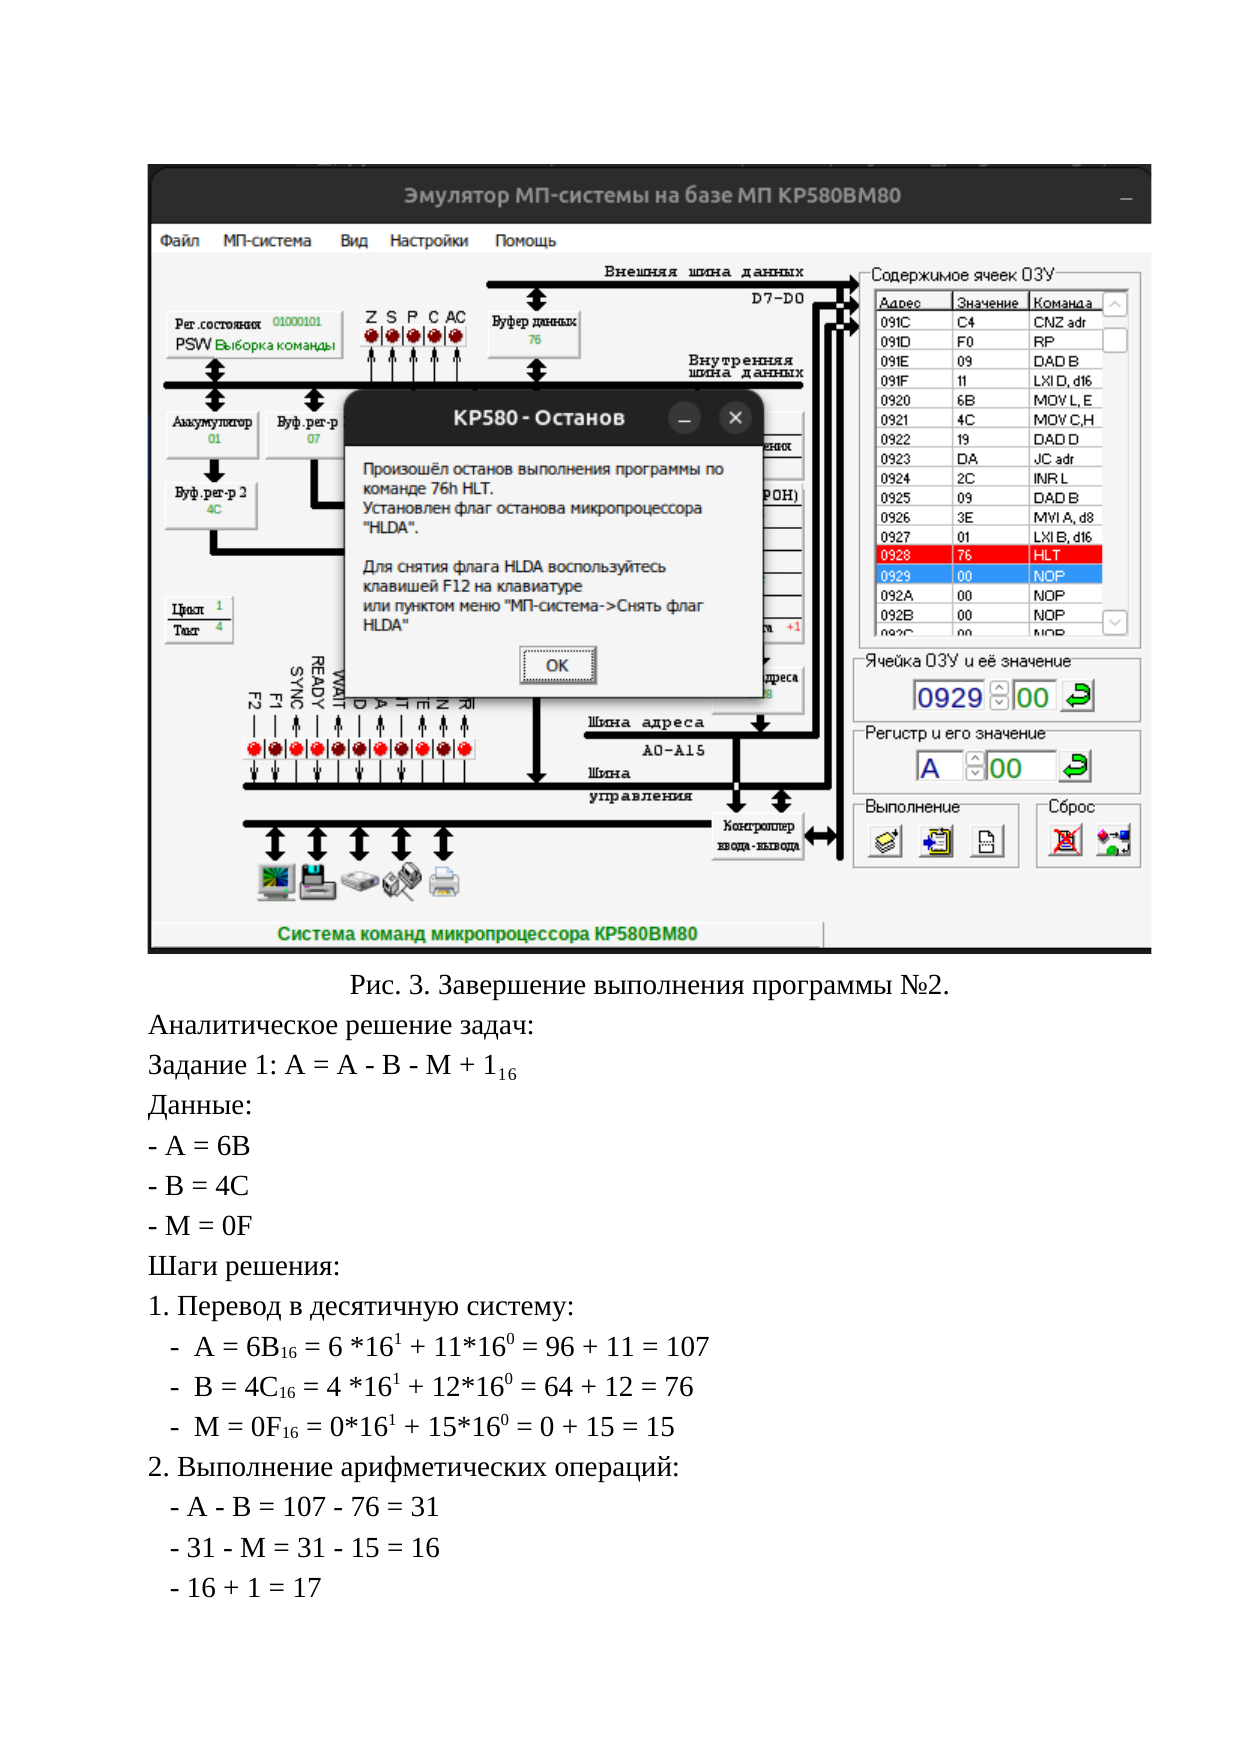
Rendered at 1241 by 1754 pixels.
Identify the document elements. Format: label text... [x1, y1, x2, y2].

text [148, 158, 1152, 164]
text Шаги решения: [148, 1248, 1152, 1282]
text 1. Перевод в десятичную систему: [148, 1288, 1152, 1322]
text Данные: [148, 1087, 1152, 1121]
text - M = 0F16 = 0*161 + 15*160 = 0 + 15 = 15 [148, 1409, 1152, 1443]
text - A = 6B16 = 6 *161 + 11*160 = 96 + 11 = 107 [148, 1329, 1152, 1362]
text Рис. 3. Завершение выполнения программы №2. [148, 954, 1152, 1000]
text - 31 - M = 31 - 15 = 16 [148, 1530, 1152, 1563]
text - B = 4C [148, 1168, 1152, 1201]
text Аналитическое решение задач: [148, 1007, 1152, 1041]
text - 16 + 1 = 17 [148, 1570, 1152, 1603]
text - A - B = 107 - 76 = 31 [148, 1489, 1152, 1523]
text Задание 1: A = A - B - M + 1₁₆ [148, 1047, 1152, 1081]
text - M = 0F [148, 1208, 1152, 1242]
text 2. Выполнение арифметических операций: [148, 1449, 1152, 1483]
picture [147, 164, 1152, 954]
text - B = 4C16 = 4 *161 + 12*160 = 64 + 12 = 76 [148, 1369, 1152, 1402]
text - A = 6B [148, 1128, 1152, 1161]
